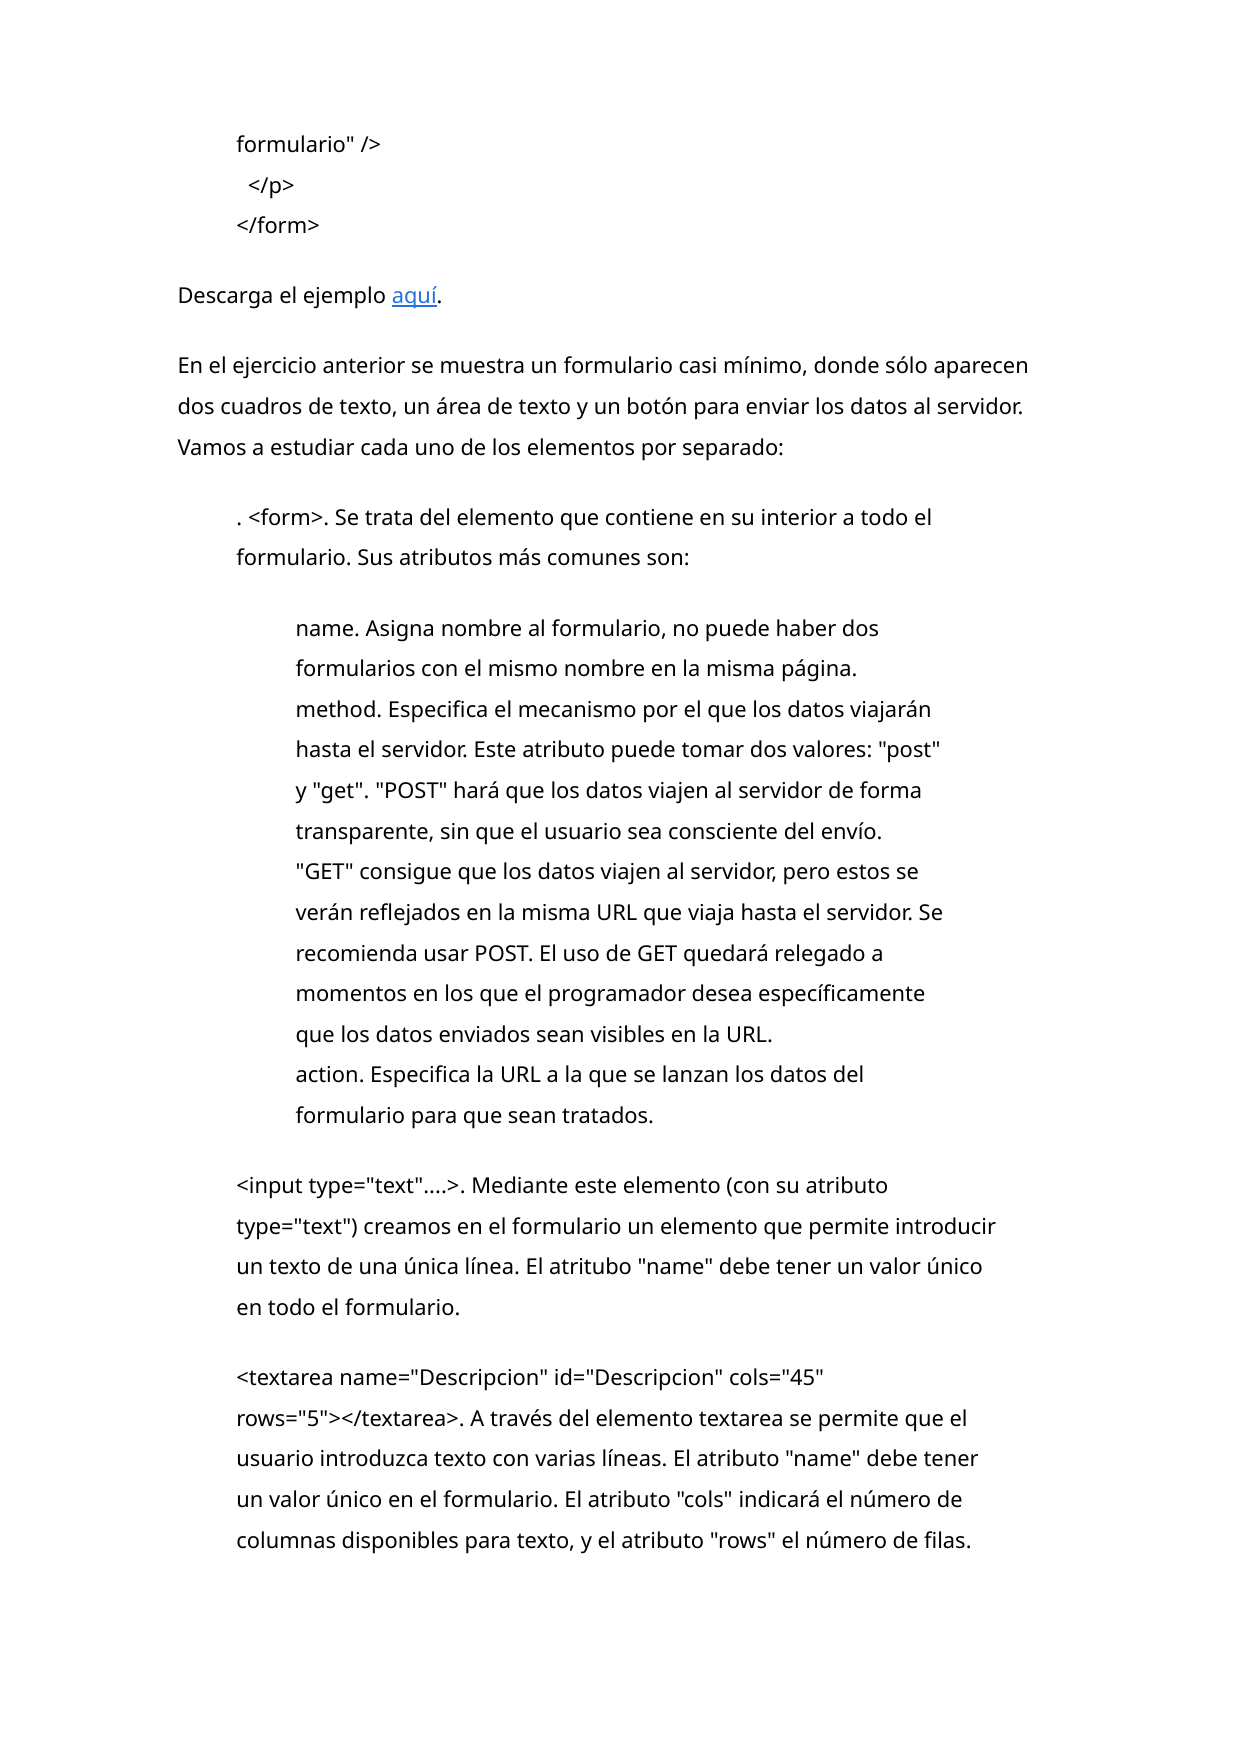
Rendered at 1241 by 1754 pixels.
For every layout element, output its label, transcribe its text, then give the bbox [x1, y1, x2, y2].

text En el ejercicio anterior se muestra un formulario casi mínimo, donde sólo aparecen dos cuadros de texto, un área de texto y un botón para enviar los datos al servidor. Vamos a estudiar cada uno de los elementos por separado: [177, 339, 1063, 461]
text formulario" /> </p> </form> [236, 118, 1004, 240]
text Descarga el ejemplo aquí. [177, 269, 1063, 310]
text <textarea name="Descripcion" id="Descripcion" cols="45" rows="5"></textarea>. A través del elemento textarea se permite que el usuario introduzca texto con varias líneas. El atributo "name" debe tener un valor único en el formulario. El atributo "cols" indicará el número de columnas disponibles para texto, y el atributo "rows" el número de filas. [236, 1351, 1004, 1554]
text name. Asigna nombre al formulario, no puede haber dos formularios con el mismo nombre en la misma página. method. Especifica el mecanismo por el que los datos viajarán hasta el servidor. Este atributo puede tomar dos valores: "post" y "get". "POST" hará que los datos viajen al servidor de forma transparente, sin que el usuario sea consciente del envío. "GET" consigue que los datos viajen al servidor, pero estos se verán reflejados en la misma URL que viaja hasta el servidor. Se recomienda usar POST. El uso de GET quedará relegado a momentos en los que el programador desea específicamente que los datos enviados sean visibles en la URL. action. Especifica la URL a la que se lanzan los datos del formulario para que sean tratados. [295, 602, 945, 1130]
text . <form>. Se trata del elemento que contiene en su interior a todo el formulario. Sus atributos más comunes son: [236, 491, 1004, 572]
text <input type="text"....>. Mediante este elemento (con su atributo type="text") creamos en el formulario un elemento que permite introducir un texto de una única línea. El atritubo "name" debe tener un valor único en todo el formulario. [236, 1159, 1004, 1322]
